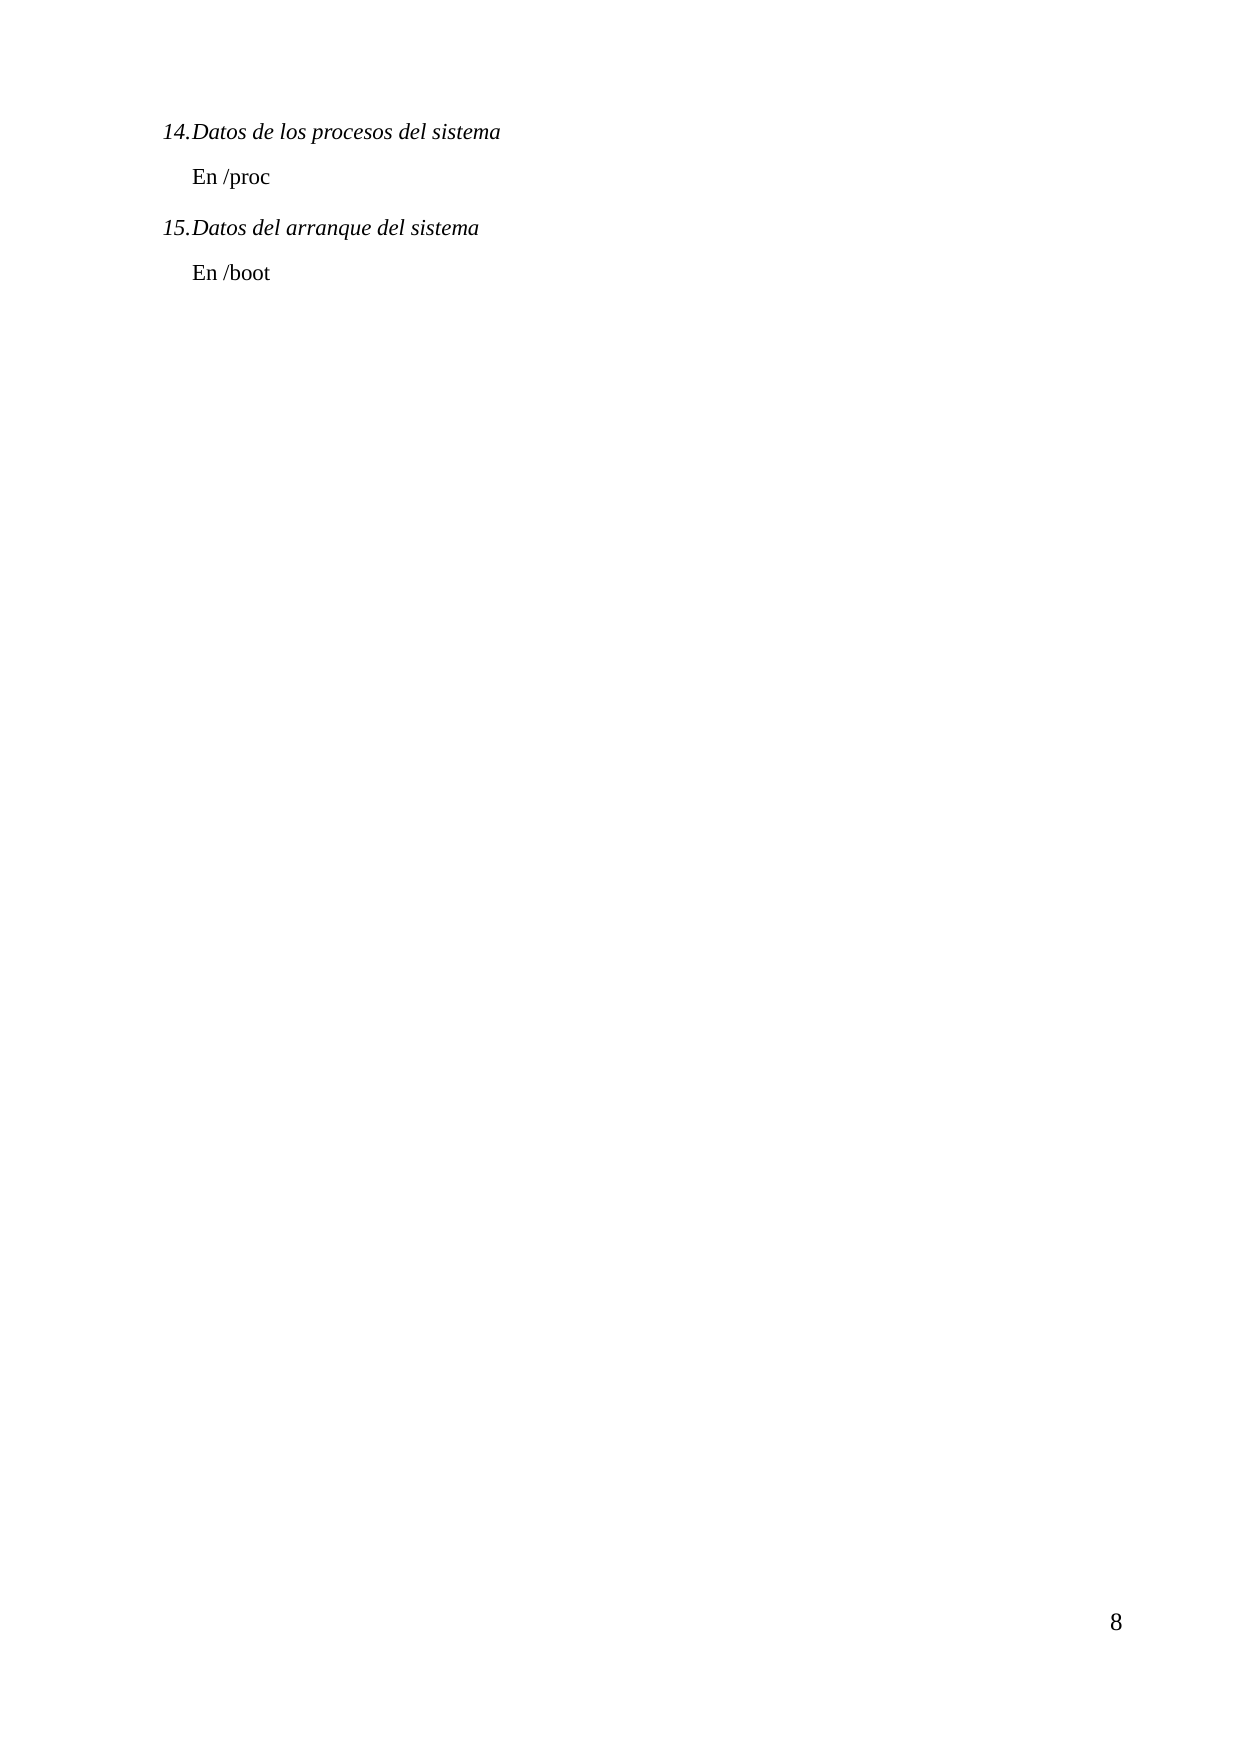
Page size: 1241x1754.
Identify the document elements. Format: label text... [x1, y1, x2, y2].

list Datos del arranque del sistema [162, 214, 1122, 241]
list En /boot [162, 259, 1122, 285]
list En /proc [162, 163, 1122, 189]
list Datos de los procesos del sistema [162, 118, 1122, 144]
